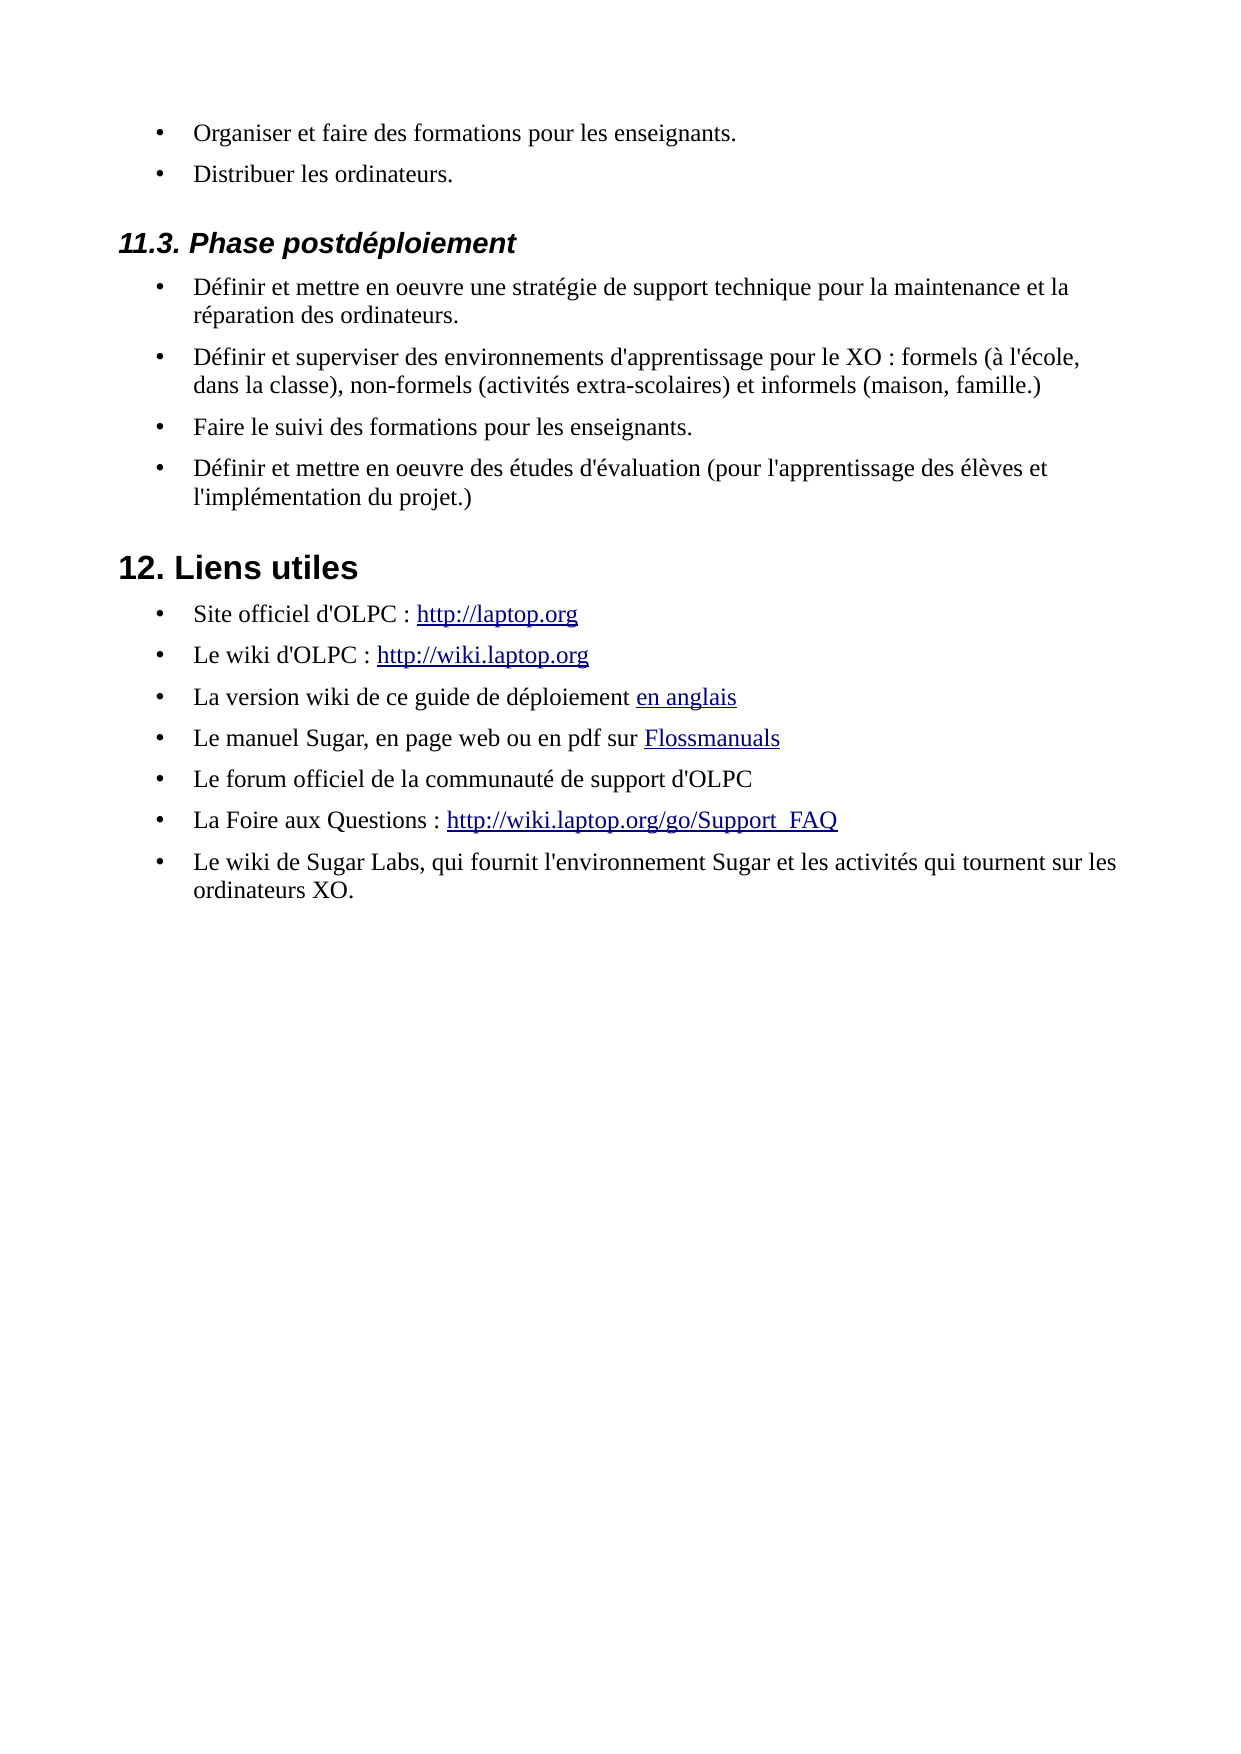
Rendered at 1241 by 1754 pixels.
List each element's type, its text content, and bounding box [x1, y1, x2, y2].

list Définir et mettre en oeuvre une stratégie de support technique pour la maintenance et la réparation des ordinateurs. [156, 272, 1122, 329]
list Le forum officiel de la communauté de support d'OLPC [156, 764, 1122, 793]
list Site officiel d'OLPC : http://laptop.org [156, 599, 1122, 628]
list Définir et mettre en oeuvre des études d'évaluation (pour l'apprentissage des élèves et l'implémentation du projet.) [156, 453, 1122, 510]
list Distribuer les ordinateurs. [156, 159, 1122, 188]
list Organiser et faire des formations pour les enseignants. [156, 118, 1122, 147]
list Le wiki d'OLPC : http://wiki.laptop.org [156, 640, 1122, 669]
list Définir et superviser des environnements d'apprentissage pour le XO : formels (à l'école, dans la classe), non-formels (activités extra-scolaires) et informels (maison, famille.) [156, 342, 1122, 399]
subtitle Liens utiles [118, 548, 1122, 587]
list Le manuel Sugar, en page web ou en pdf sur Flossmanuals [156, 723, 1122, 752]
list La Foire aux Questions : http://wiki.laptop.org/go/Support_FAQ [156, 805, 1122, 834]
list Le wiki de Sugar Labs, qui fournit l'environnement Sugar et les activités qui tournent sur les ordinateurs XO. [156, 847, 1122, 904]
list La version wiki de ce guide de déploiement en anglais [156, 682, 1122, 710]
subtitle Phase postdéploiement [118, 226, 1122, 259]
list Faire le suivi des formations pour les enseignants. [156, 412, 1122, 440]
